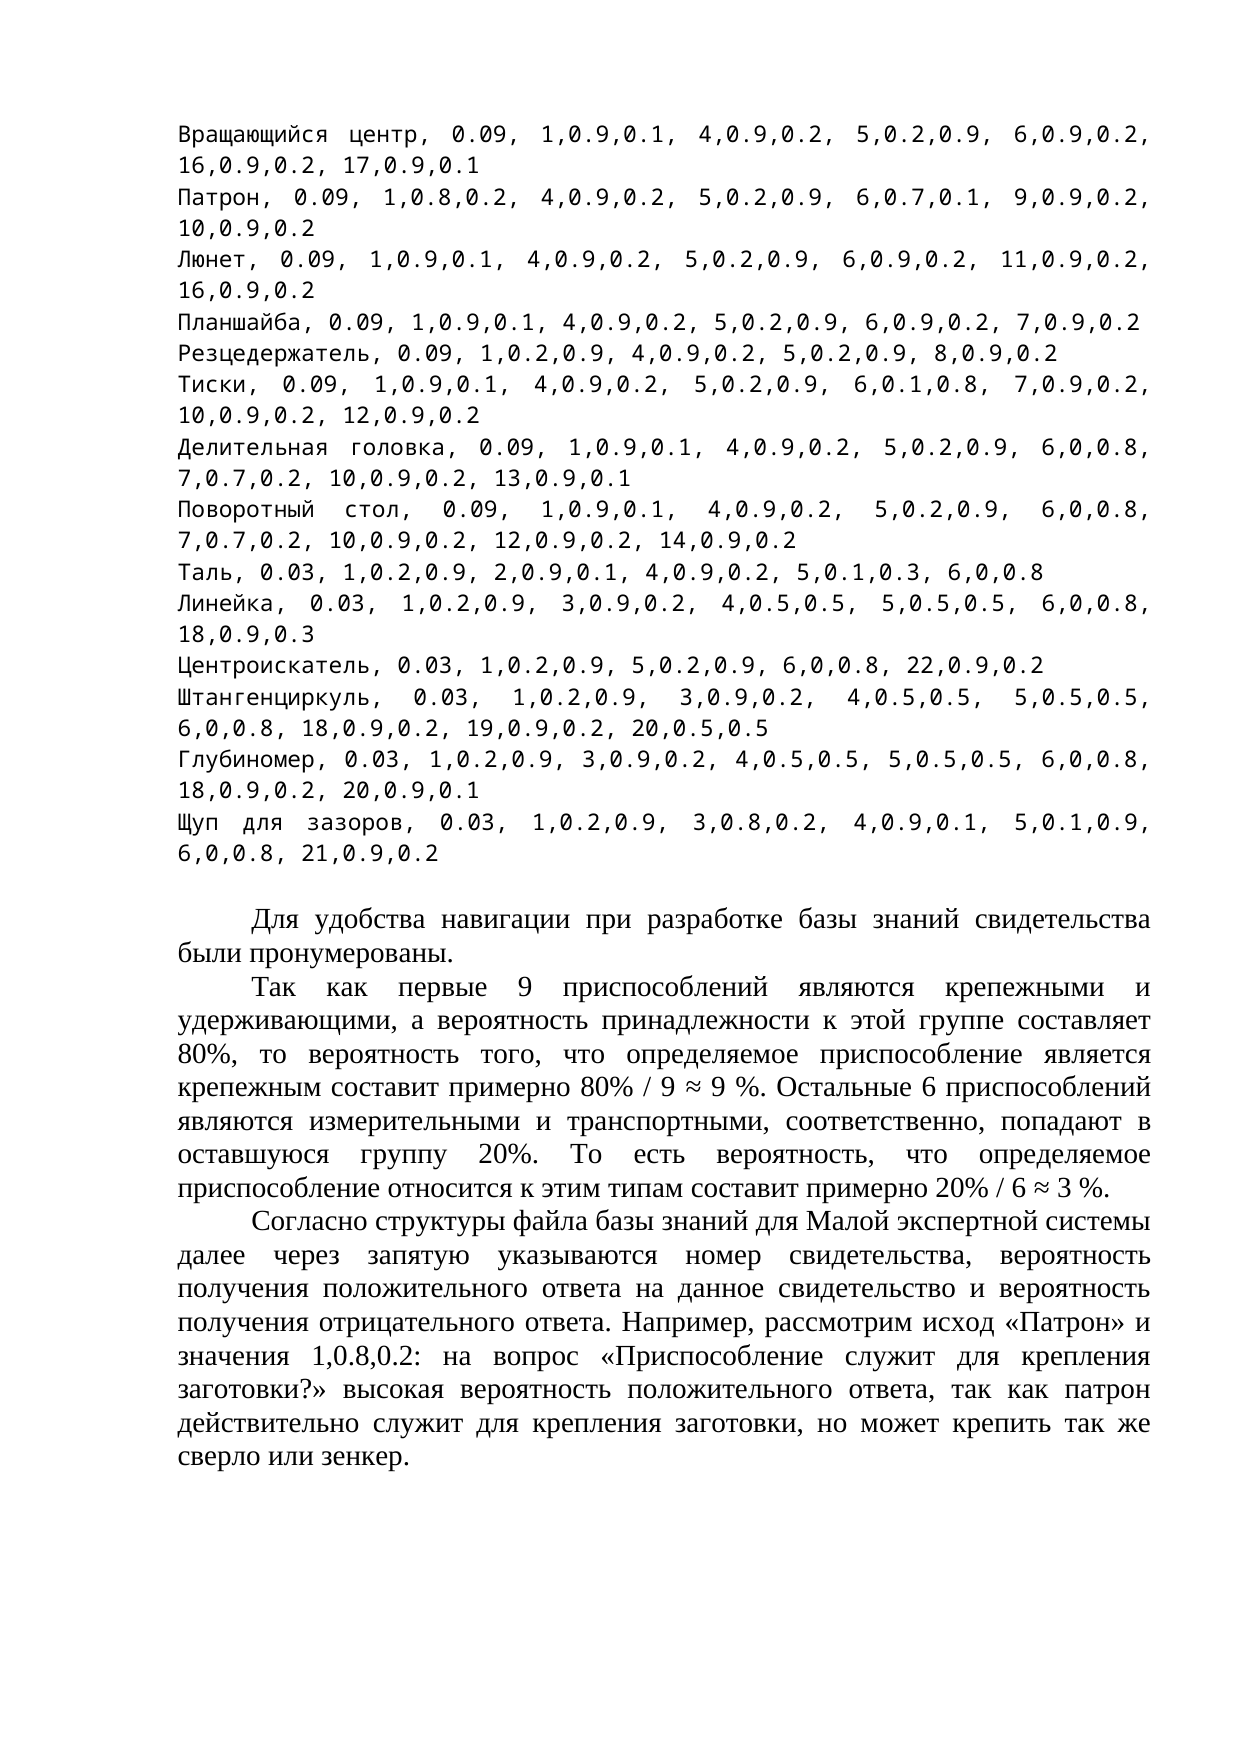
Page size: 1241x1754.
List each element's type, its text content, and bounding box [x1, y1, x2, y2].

text Патрон, 0.09, 1,0.8,0.2, 4,0.9,0.2, 5,0.2,0.9, 6,0.7,0.1, 9,0.9,0.2, 10,0.9,0.2 [177, 181, 1152, 243]
text Так как первые 9 приспособлений являются крепежными и удерживающими, а вероятность принадлежности к этой группе составляет 80%, то вероятность того, что определяемое приспособление является крепежным составит примерно 80% / 9 ≈ 9 %. Остальные 6 приспособлений являются измерительными и транспортными, соответственно, попадают в оставшуюся группу 20%. То есть вероятность, что определяемое приспособление относится к этим типам составит примерно 20% / 6 ≈ 3 %. [177, 969, 1152, 1203]
text Для удобства навигации при разработке базы знаний свидетельства были пронумерованы. [177, 902, 1152, 969]
text Вращающийся центр, 0.09, 1,0.9,0.1, 4,0.9,0.2, 5,0.2,0.9, 6,0.9,0.2, 16,0.9,0.2, 17,0.9,0.1 [177, 118, 1152, 181]
text Тиски, 0.09, 1,0.9,0.1, 4,0.9,0.2, 5,0.2,0.9, 6,0.1,0.8, 7,0.9,0.2, 10,0.9,0.2, 12,0.9,0.2 [177, 368, 1152, 431]
text Делительная головка, 0.09, 1,0.9,0.1, 4,0.9,0.2, 5,0.2,0.9, 6,0,0.8, 7,0.7,0.2, 10,0.9,0.2, 13,0.9,0.1 [177, 431, 1152, 493]
text Таль, 0.03, 1,0.2,0.9, 2,0.9,0.1, 4,0.9,0.2, 5,0.1,0.3, 6,0,0.8 [177, 556, 1152, 587]
text Люнет, 0.09, 1,0.9,0.1, 4,0.9,0.2, 5,0.2,0.9, 6,0.9,0.2, 11,0.9,0.2, 16,0.9,0.2 [177, 243, 1152, 306]
text Резцедержатель, 0.09, 1,0.2,0.9, 4,0.9,0.2, 5,0.2,0.9, 8,0.9,0.2 [177, 337, 1152, 368]
text Линейка, 0.03, 1,0.2,0.9, 3,0.9,0.2, 4,0.5,0.5, 5,0.5,0.5, 6,0,0.8, 18,0.9,0.3 [177, 587, 1152, 649]
text Согласно структуры файла базы знаний для Малой экспертной системы далее через запятую указываются номер свидетельства, вероятность получения положительного ответа на данное свидетельство и вероятность получения отрицательного ответа. Например, рассмотрим исход «Патрон» и значения 1,0.8,0.2: на вопрос «Приспособление служит для крепления заготовки?» высокая вероятность положительного ответа, так как патрон действительно служит для крепления заготовки, но может крепить так же сверло или зенкер. [177, 1203, 1152, 1472]
text Глубиномер, 0.03, 1,0.2,0.9, 3,0.9,0.2, 4,0.5,0.5, 5,0.5,0.5, 6,0,0.8, 18,0.9,0.2, 20,0.9,0.1 [177, 743, 1152, 806]
text Планшайба, 0.09, 1,0.9,0.1, 4,0.9,0.2, 5,0.2,0.9, 6,0.9,0.2, 7,0.9,0.2 [177, 306, 1152, 337]
text Щуп для зазоров, 0.03, 1,0.2,0.9, 3,0.8,0.2, 4,0.9,0.1, 5,0.1,0.9, 6,0,0.8, 21,0.9,0.2 [177, 806, 1152, 868]
text Центроискатель, 0.03, 1,0.2,0.9, 5,0.2,0.9, 6,0,0.8, 22,0.9,0.2 [177, 649, 1152, 681]
text Штангенциркуль, 0.03, 1,0.2,0.9, 3,0.9,0.2, 4,0.5,0.5, 5,0.5,0.5, 6,0,0.8, 18,0.9,0.2, 19,0.9,0.2, 20,0.5,0.5 [177, 681, 1152, 743]
text Поворотный стол, 0.09, 1,0.9,0.1, 4,0.9,0.2, 5,0.2,0.9, 6,0,0.8, 7,0.7,0.2, 10,0.9,0.2, 12,0.9,0.2, 14,0.9,0.2 [177, 493, 1152, 556]
